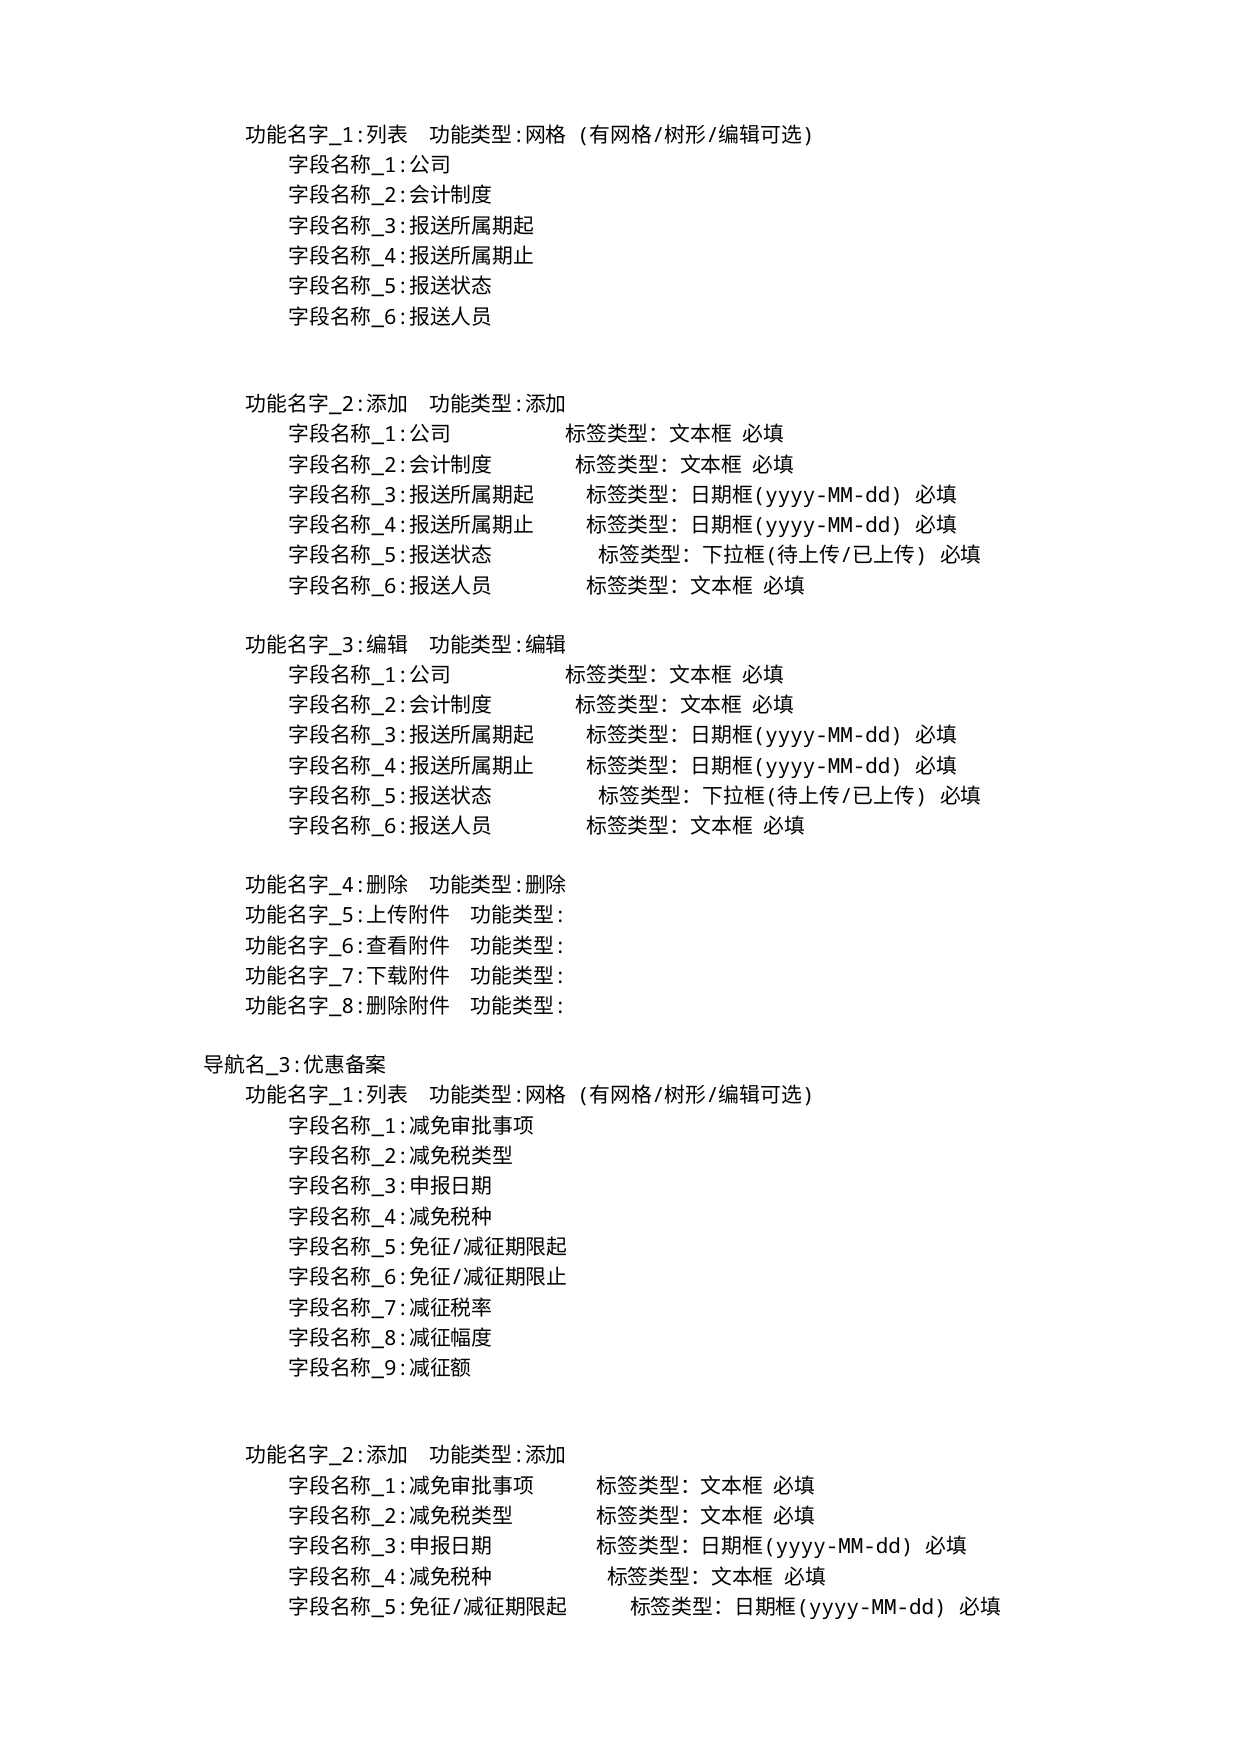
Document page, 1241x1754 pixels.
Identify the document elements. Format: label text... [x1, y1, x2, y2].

text 功能名字_8:删除附件 功能类型: [118, 990, 1122, 1020]
text 功能名字_7:下载附件 功能类型: [118, 959, 1122, 990]
text 字段名称_1:公司 标签类型：文本框 必填 [118, 417, 1122, 448]
text 功能名字_6:查看附件 功能类型: [118, 929, 1122, 959]
text 字段名称_6:报送人员 标签类型：文本框 必填 [118, 569, 1122, 599]
text 字段名称_5:报送状态 标签类型：下拉框(待上传/已上传) 必填 [118, 539, 1122, 569]
text 字段名称_2:会计制度 标签类型：文本框 必填 [118, 448, 1122, 478]
text 字段名称_4:减免税种 标签类型：文本框 必填 [118, 1560, 1122, 1590]
text 字段名称_6:报送人员 标签类型：文本框 必填 [118, 810, 1122, 840]
text 功能名字_1:列表 功能类型:网格 (有网格/树形/编辑可选) [118, 118, 1122, 148]
text 字段名称_3:报送所属期起 标签类型：日期框(yyyy-MM-dd) 必填 [118, 719, 1122, 749]
text 字段名称_1:减免审批事项 [118, 1109, 1122, 1139]
text 字段名称_2:会计制度 标签类型：文本框 必填 [118, 688, 1122, 719]
text 字段名称_9:减征额 [118, 1352, 1122, 1382]
text 字段名称_5:报送状态 标签类型：下拉框(待上传/已上传) 必填 [118, 779, 1122, 810]
text 字段名称_4:报送所属期止 标签类型：日期框(yyyy-MM-dd) 必填 [118, 508, 1122, 539]
text 字段名称_6:报送人员 [118, 300, 1122, 330]
text 字段名称_1:公司 标签类型：文本框 必填 [118, 658, 1122, 688]
text 字段名称_1:减免审批事项 标签类型：文本框 必填 [118, 1469, 1122, 1499]
text 字段名称_3:申报日期 [118, 1170, 1122, 1200]
text 字段名称_4:报送所属期止 标签类型：日期框(yyyy-MM-dd) 必填 [118, 749, 1122, 779]
text 功能名字_5:上传附件 功能类型: [118, 899, 1122, 929]
text 字段名称_4:减免税种 [118, 1200, 1122, 1230]
text 功能名字_4:删除 功能类型:删除 [118, 868, 1122, 899]
text 字段名称_3:报送所属期起 [118, 209, 1122, 239]
text 功能名字_3:编辑 功能类型:编辑 [118, 628, 1122, 658]
text 字段名称_1:公司 [118, 148, 1122, 179]
text 功能名字_2:添加 功能类型:添加 [118, 1439, 1122, 1469]
text 字段名称_2:会计制度 [118, 179, 1122, 209]
text 字段名称_2:减免税类型 标签类型：文本框 必填 [118, 1499, 1122, 1530]
text 字段名称_5:免征/减征期限起 标签类型：日期框(yyyy-MM-dd) 必填 [118, 1590, 1122, 1621]
text 字段名称_3:报送所属期起 标签类型：日期框(yyyy-MM-dd) 必填 [118, 478, 1122, 508]
text 字段名称_5:免征/减征期限起 [118, 1230, 1122, 1261]
text 字段名称_4:报送所属期止 [118, 239, 1122, 270]
text 功能名字_2:添加 功能类型:添加 [118, 387, 1122, 417]
text 字段名称_3:申报日期 标签类型：日期框(yyyy-MM-dd) 必填 [118, 1530, 1122, 1560]
text 导航名_3:优惠备案 [118, 1048, 1122, 1079]
text 字段名称_8:减征幅度 [118, 1321, 1122, 1352]
text 功能名字_1:列表 功能类型:网格 (有网格/树形/编辑可选) [118, 1079, 1122, 1109]
text 字段名称_2:减免税类型 [118, 1139, 1122, 1170]
text 字段名称_5:报送状态 [118, 270, 1122, 300]
text 字段名称_6:免征/减征期限止 [118, 1261, 1122, 1291]
text 字段名称_7:减征税率 [118, 1291, 1122, 1321]
